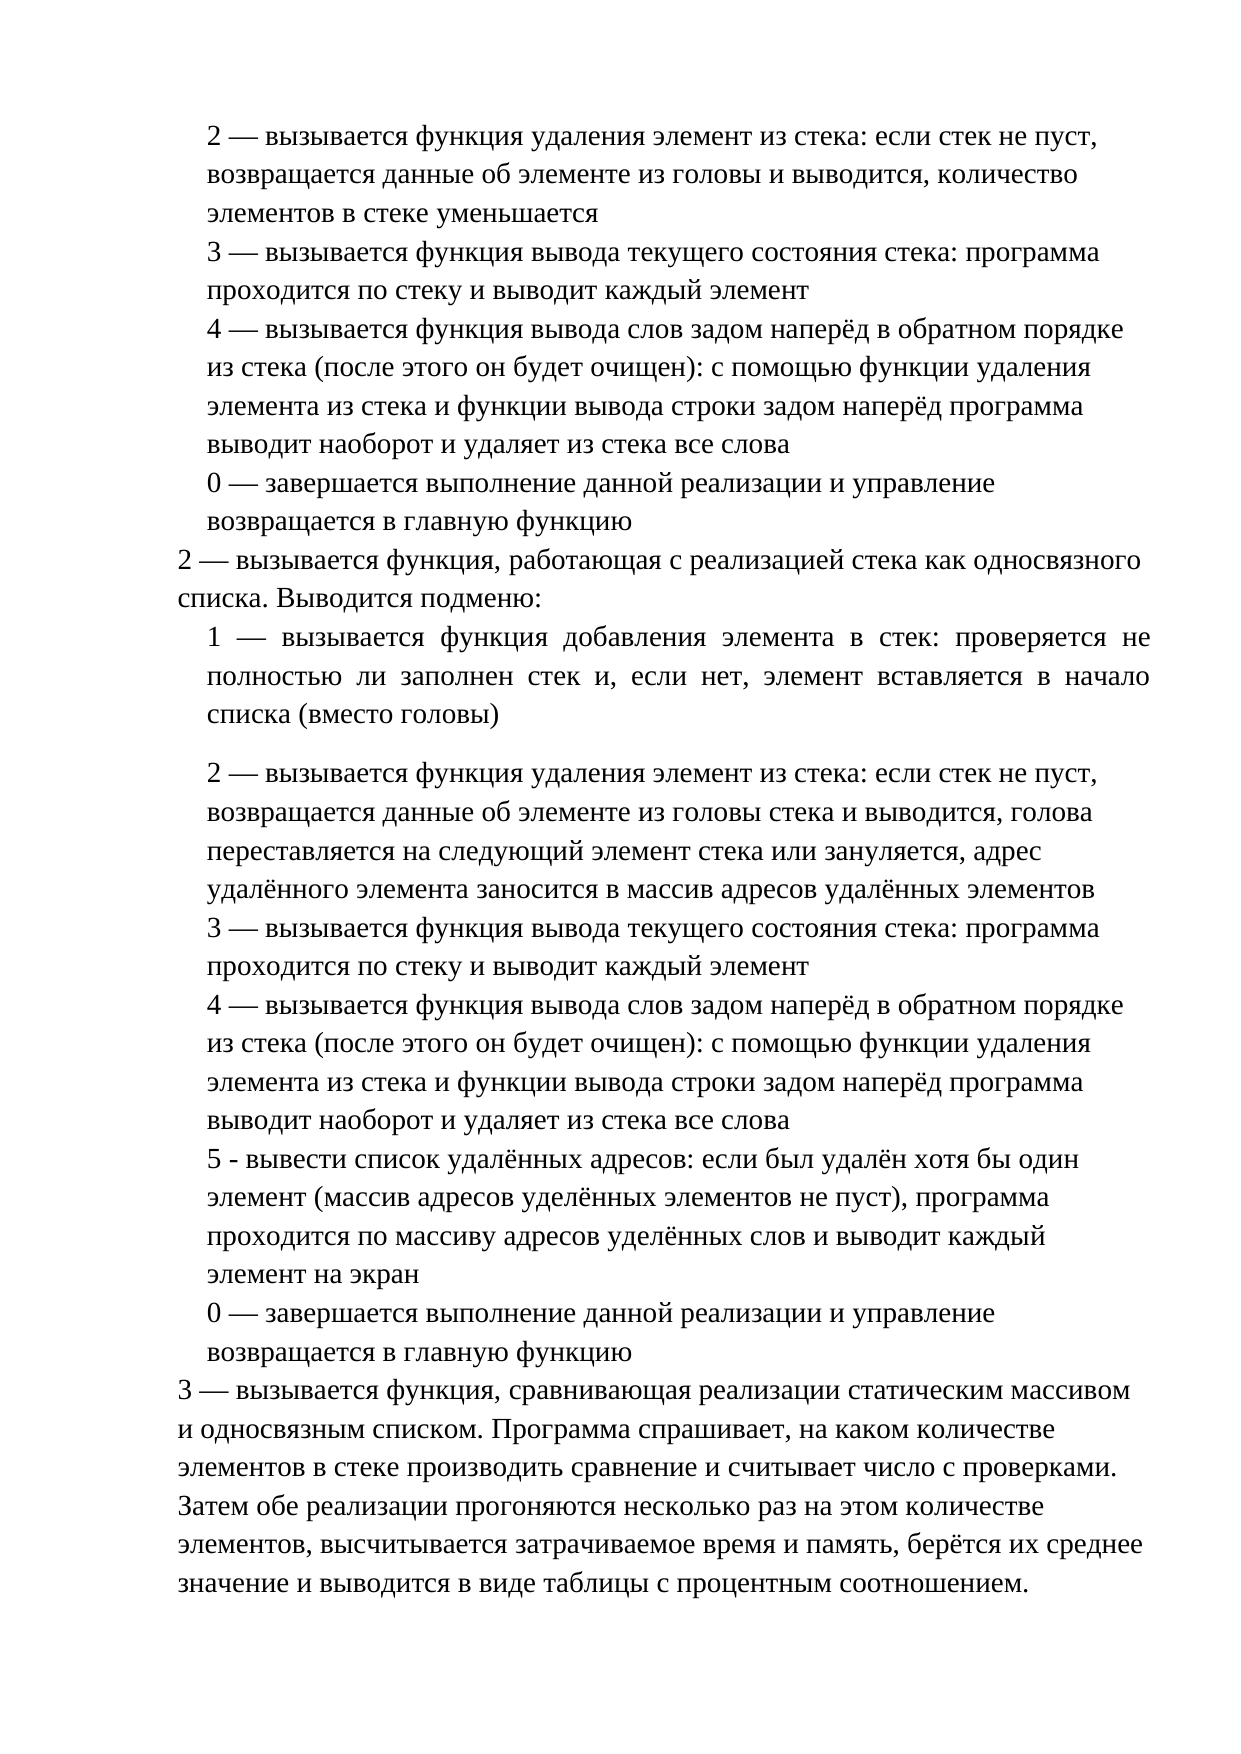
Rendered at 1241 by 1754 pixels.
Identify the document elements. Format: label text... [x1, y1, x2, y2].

text 2 — вызывается функция, работающая с реализацией стека как односвязного списка. Выводится подменю: [177, 542, 1152, 614]
text 4 — вызывается функция вывода слов задом наперёд в обратном порядке из стека (после этого он будет очищен): с помощью функции удаления элемента из стека и функции вывода строки задом наперёд программа выводит наоборот и удаляет из стека все слова [207, 311, 1152, 460]
text 2 — вызывается функция удаления элемент из стека: если стек не пуст, возвращается данные об элементе из головы и выводится, количество элементов в стеке уменьшается [207, 118, 1152, 229]
text 3 — вызывается функция вывода текущего состояния стека: программа проходится по стеку и выводит каждый элемент [207, 234, 1152, 306]
text 5 - вывести список удалённых адресов: если был удалён хотя бы один элемент (массив адресов уделённых элементов не пуст), программа проходится по массиву адресов уделённых слов и выводит каждый элемент на экран [207, 1141, 1152, 1290]
text 3 — вызывается функция, сравнивающая реализации статическим массивом и односвязным списком. Программа спрашивает, на каком количестве элементов в стеке производить сравнение и считывает число с проверками. Затем обе реализации прогоняются несколько раз на этом количестве элементов, высчитывается затрачиваемое время и память, берётся их среднее значение и выводится в виде таблицы с процентным соотношением. [177, 1372, 1152, 1598]
text 0 — завершается выполнение данной реализации и управление возвращается в главную функцию [207, 465, 1152, 537]
text 1 — вызывается функция добавления элемента в стек: проверяется не полностью ли заполнен стек и, если нет, элемент вставляется в начало списка (вместо головы) [207, 619, 1152, 730]
text 3 — вызывается функция вывода текущего состояния стека: программа проходится по стеку и выводит каждый элемент [207, 910, 1152, 982]
text 2 — вызывается функция удаления элемент из стека: если стек не пуст, возвращается данные об элементе из головы стека и выводится, голова переставляется на следующий элемент стека или зануляется, адрес удалённого элемента заносится в массив адресов удалённых элементов [207, 756, 1152, 905]
text 0 — завершается выполнение данной реализации и управление возвращается в главную функцию [207, 1295, 1152, 1367]
text 4 — вызывается функция вывода слов задом наперёд в обратном порядке из стека (после этого он будет очищен): с помощью функции удаления элемента из стека и функции вывода строки задом наперёд программа выводит наоборот и удаляет из стека все слова [207, 987, 1152, 1136]
